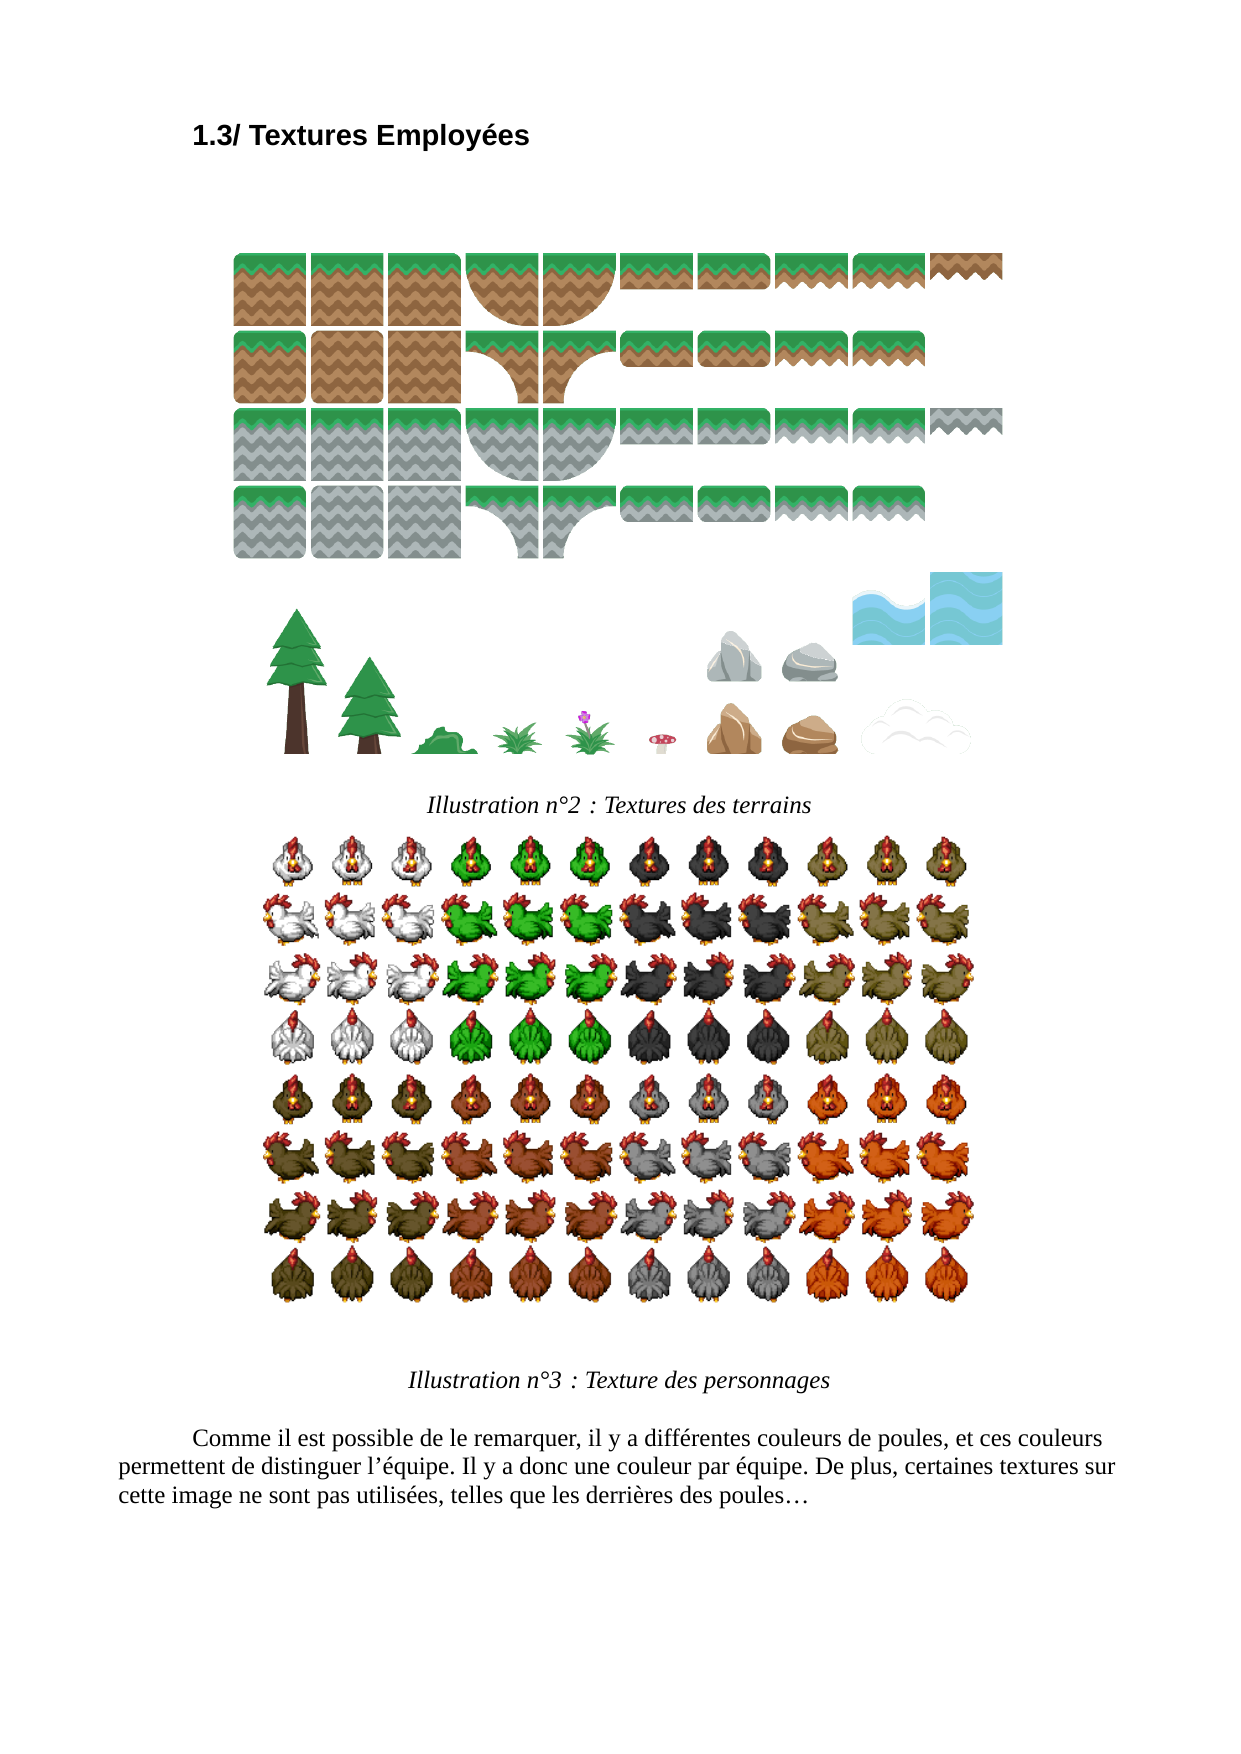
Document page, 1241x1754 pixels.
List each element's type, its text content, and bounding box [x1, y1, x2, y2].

text Illustration n°3 : Texture des personnages [118, 1365, 1122, 1394]
text Comme il est possible de le remarquer, il y a différentes couleurs de poules, et ces couleurs permettent de distinguer l’équipe. Il y a donc une couleur par équipe. De plus, certaines textures sur cette image ne sont pas utilisées, telles que les derrières des poules… [118, 1423, 1122, 1509]
subtitle 1.3/ Textures Employées [118, 118, 1122, 152]
picture [224, 171, 1016, 791]
picture [262, 828, 974, 1362]
text Illustration n°2 : Textures des terrains [118, 164, 1122, 819]
